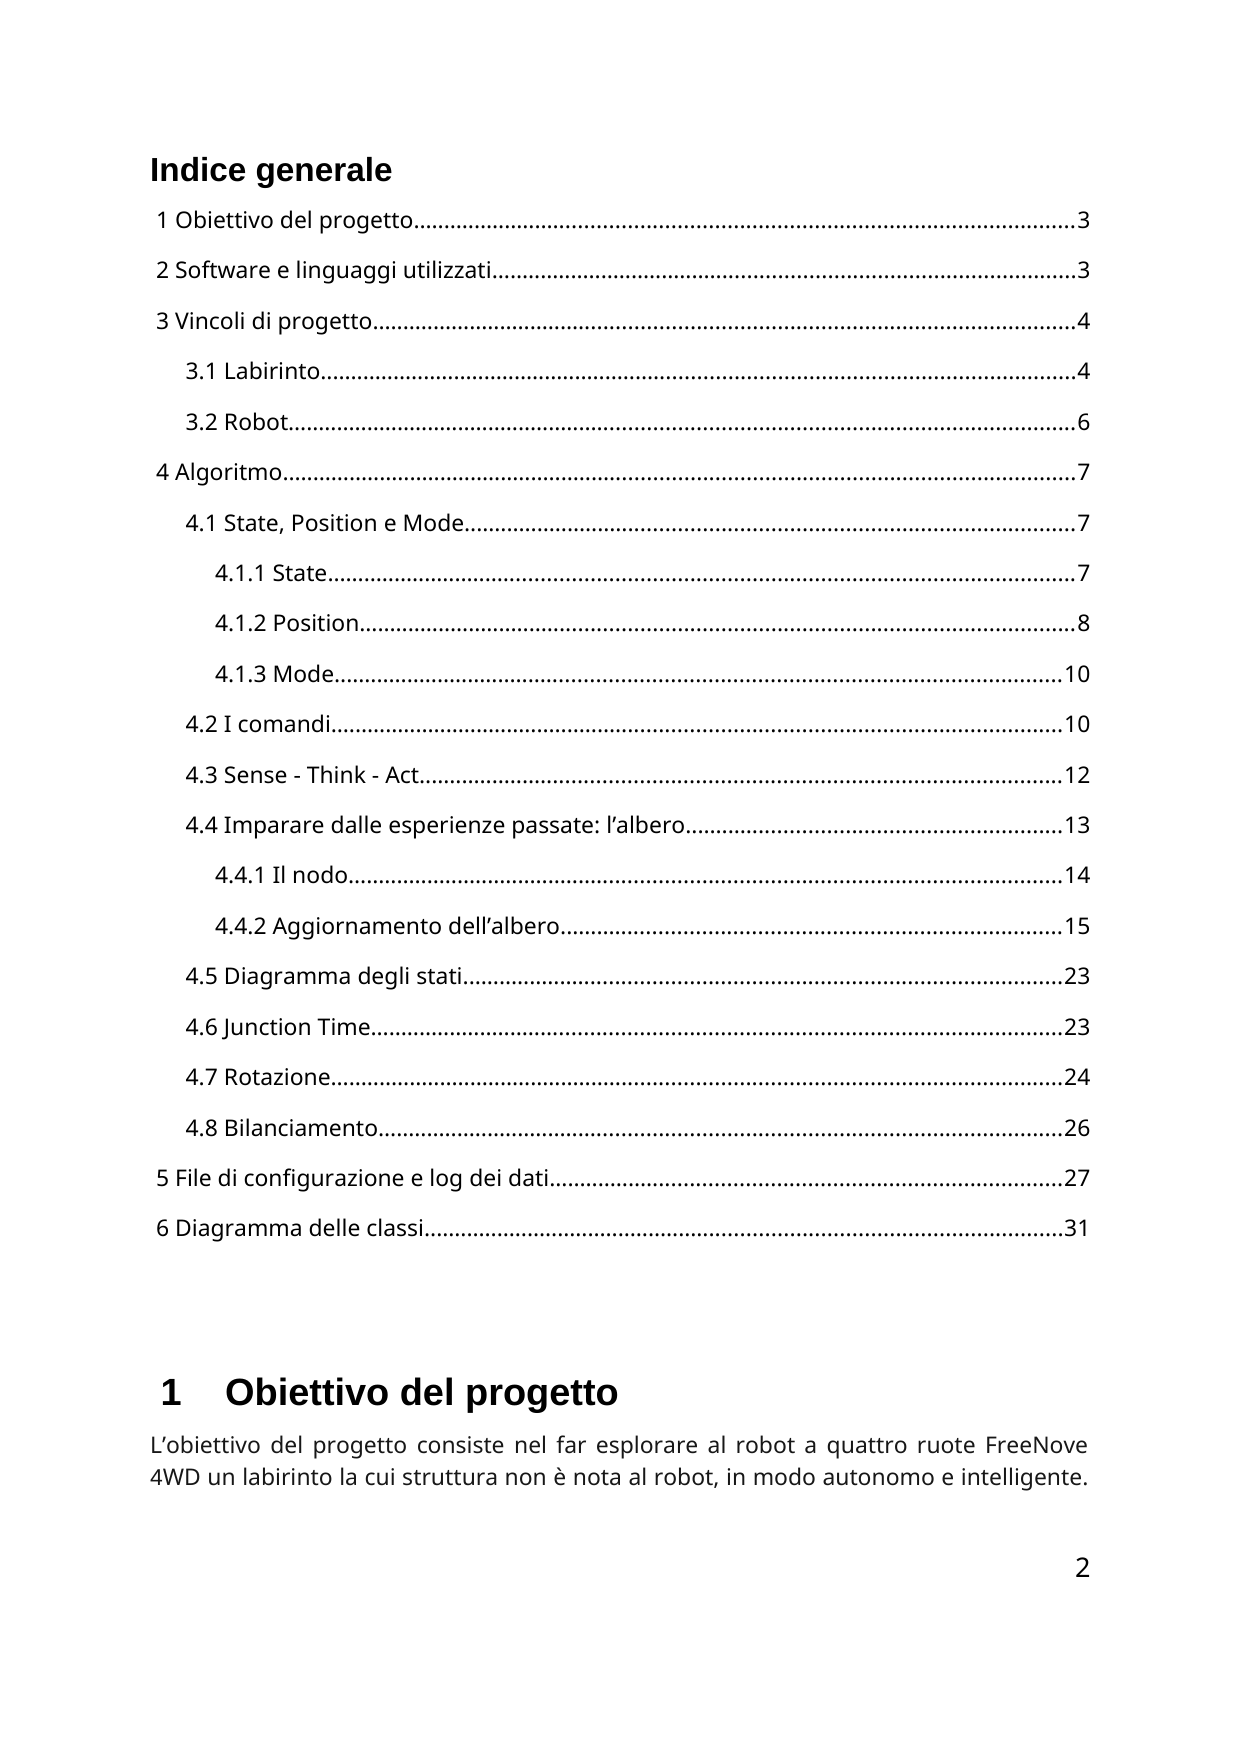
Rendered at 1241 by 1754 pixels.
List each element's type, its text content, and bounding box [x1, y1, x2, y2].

text 6 Diagramma delle classi 31 [150, 1212, 1090, 1243]
text 3.1 Labirinto 4 [179, 355, 1090, 386]
text 3 Vincoli di progetto 4 [150, 305, 1090, 336]
text 4.4.2 Aggiornamento dell’albero 15 [209, 910, 1090, 941]
text 4.5 Diagramma degli stati 23 [179, 960, 1090, 991]
text 4.1 State, Position e Mode 7 [179, 506, 1090, 538]
subtitle Obiettivo del progetto [150, 1369, 1090, 1413]
text 3.2 Robot 6 [179, 406, 1090, 437]
text 2 Software e linguaggi utilizzati 3 [150, 254, 1090, 286]
text 4.8 Bilanciamento 26 [179, 1111, 1090, 1143]
text 4.3 Sense - Think - Act 12 [179, 758, 1090, 790]
text 1 Obiettivo del progetto 3 [150, 204, 1090, 235]
text 4.7 Rotazione 24 [179, 1061, 1090, 1092]
text 5 File di configurazione e log dei dati 27 [150, 1162, 1090, 1193]
text L’obiettivo del progetto consiste nel far esplorare al robot a quattro ruote FreeNove 4WD un labirinto la cui struttura non è nota al robot, in modo autonomo e intelligente. [150, 1429, 1090, 1492]
text 4.1.1 State 7 [209, 557, 1090, 588]
subtitle Indice generale [150, 150, 1090, 188]
text 4.2 I comandi 10 [179, 708, 1090, 739]
text 4.1.3 Mode 10 [209, 658, 1090, 689]
text 4.4 Imparare dalle esperienze passate: l’albero 13 [179, 809, 1090, 840]
text 4.6 Junction Time 23 [179, 1011, 1090, 1042]
text 4 Algoritmo 7 [150, 456, 1090, 487]
text 4.1.2 Position 8 [209, 607, 1090, 638]
text 4.4.1 Il nodo 14 [209, 859, 1090, 891]
